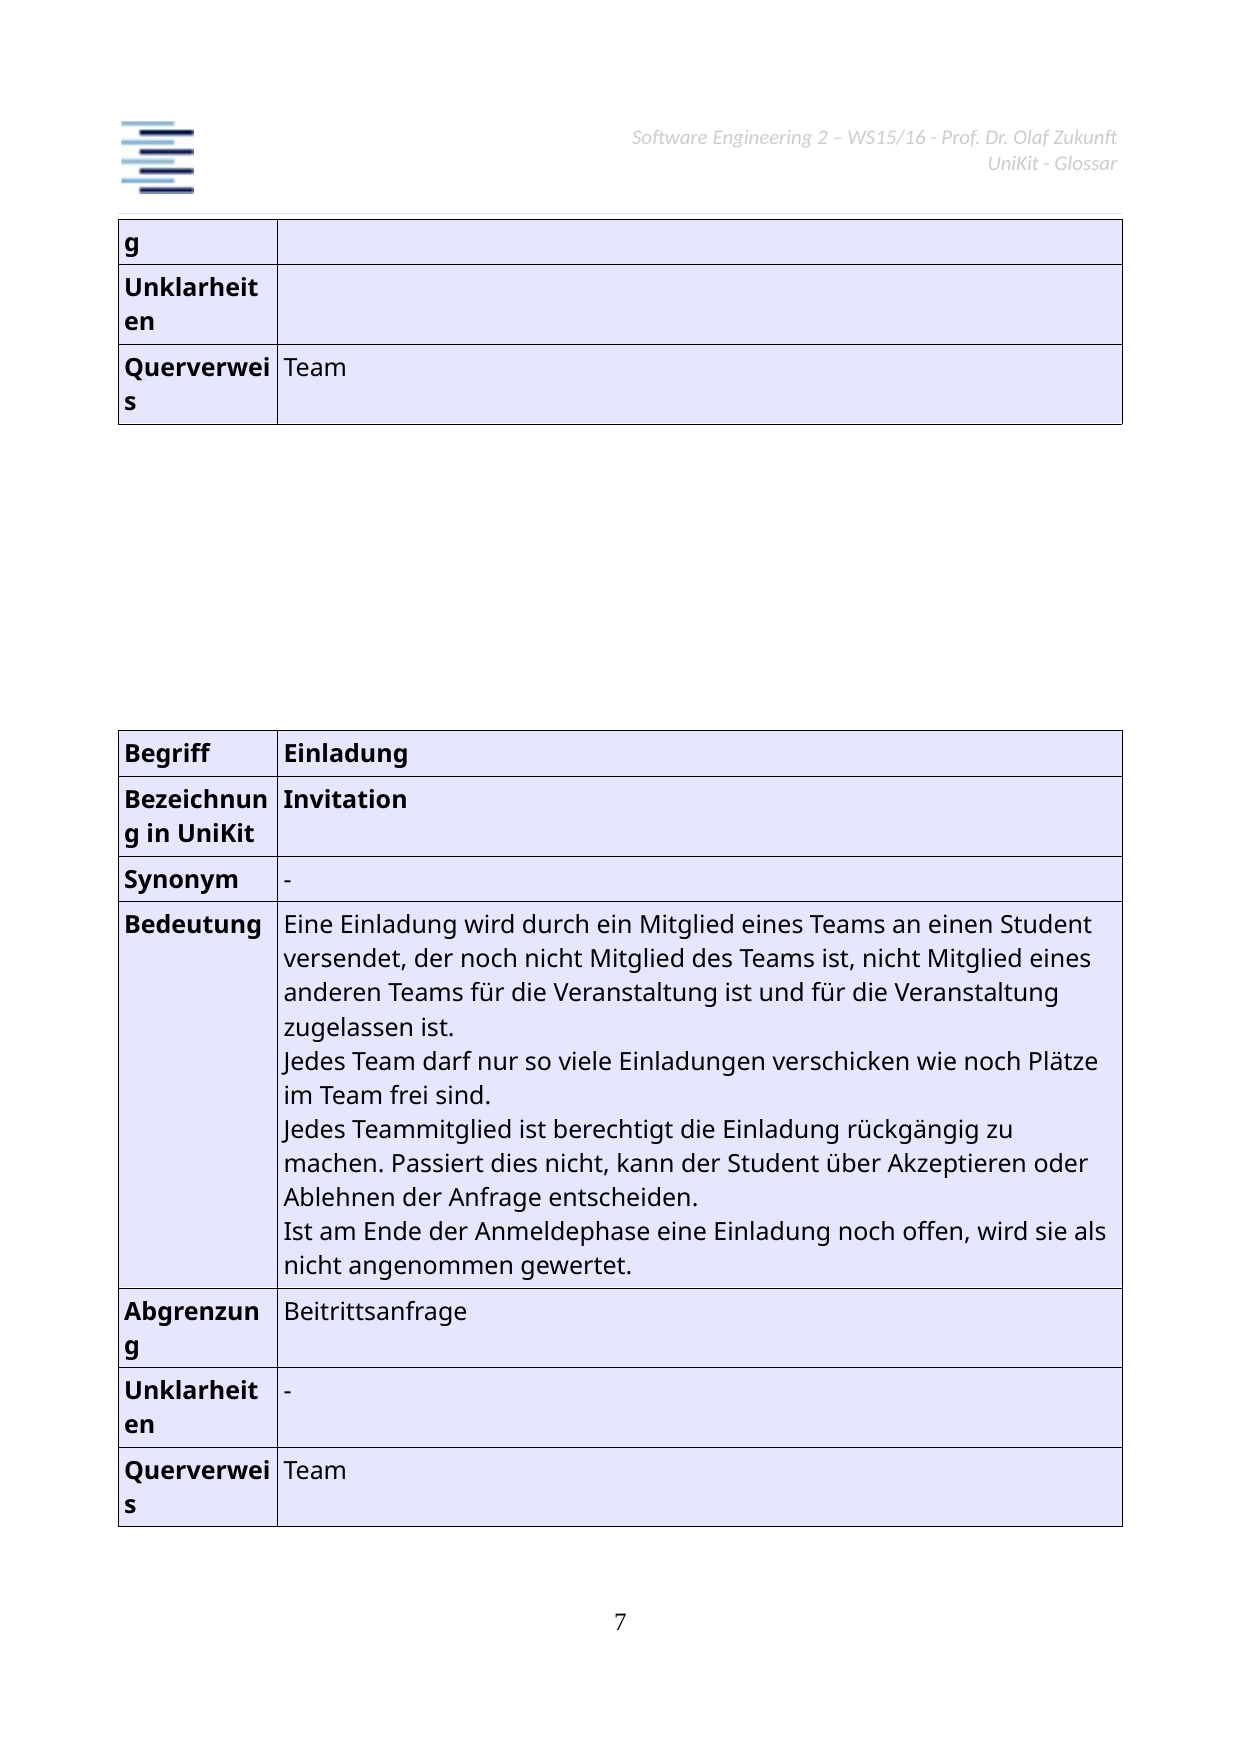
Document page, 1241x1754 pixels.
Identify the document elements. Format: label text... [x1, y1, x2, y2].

table_cell Team [278, 345, 1122, 423]
table_cell [278, 220, 1122, 264]
table_cell Querverweis [119, 345, 277, 423]
table_cell Querverweis [119, 1448, 277, 1526]
table_cell Bedeutung [119, 902, 277, 1287]
table_cell - [278, 857, 1122, 901]
table_cell Beitrittsanfrage [278, 1289, 1122, 1367]
table_cell Invitation [278, 777, 1122, 856]
table_cell Unklarheiten [119, 265, 277, 344]
table_cell Synonym [119, 857, 277, 901]
table_header Begriff [119, 731, 277, 776]
table_header Einladung [278, 731, 1122, 776]
table_cell Abgrenzung [119, 1289, 277, 1367]
table_cell Eine Einladung wird durch ein Mitglied eines Teams an einen Student versendet, der noch nicht Mitglied des Teams ist, nicht Mitglied eines anderen Teams für die Veranstaltung ist und für die Veranstaltung zugelassen ist. Jedes Team darf nur so viele Einladungen verschicken wie noch Plätze im Team frei sind. Jedes Teammitglied ist berechtigt die Einladung rückgängig zu machen. Passiert dies nicht, kann der Student über Akzeptieren oder Ablehnen der Anfrage entscheiden. Ist am Ende der Anmeldephase eine Einladung noch offen, wird sie als nicht angenommen gewertet. [278, 902, 1122, 1287]
table_cell - [278, 1368, 1122, 1447]
table_cell Unklarheiten [119, 1368, 277, 1447]
table_cell g [119, 220, 277, 264]
table_cell [278, 265, 1122, 344]
table_cell Team [278, 1448, 1122, 1526]
table_cell Bezeichnung in UniKit [119, 777, 277, 856]
picture [121, 121, 194, 194]
